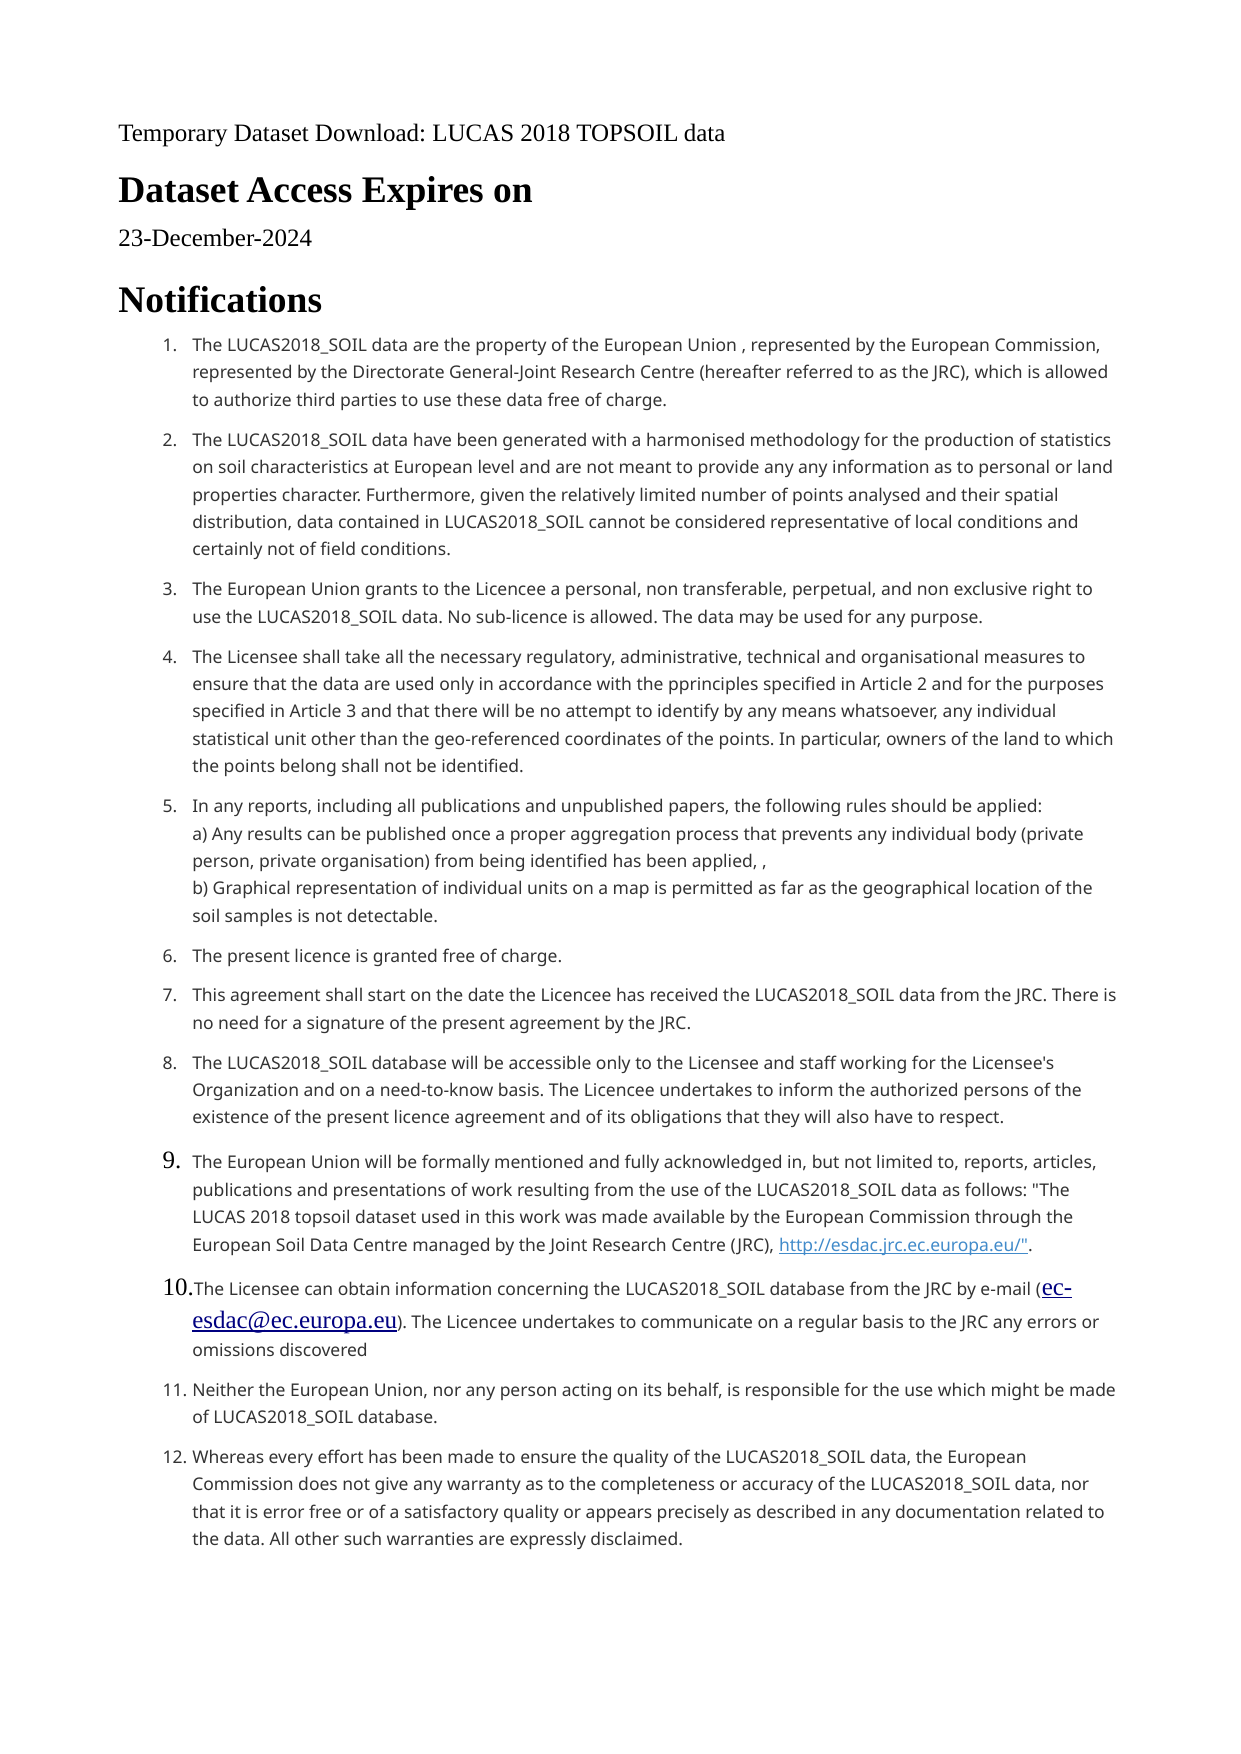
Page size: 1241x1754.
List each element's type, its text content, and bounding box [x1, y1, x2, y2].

list The European Union grants to the Licencee a personal, non transferable, perpetual, and non exclusive right to use the LUCAS2018_SOIL data. No sub-licence is allowed. The data may be used for any purpose. [162, 577, 1122, 628]
list The LUCAS2018_SOIL database will be accessible only to the Licensee and staff working for the Licensee's Organization and on a need-to-know basis. The Licencee undertakes to inform the authorized persons of the existence of the present licence agreement and of its obligations that they will also have to respect. [162, 1050, 1122, 1129]
list This agreement shall start on the date the Licencee has received the LUCAS2018_SOIL data from the JRC. There is no need for a signature of the present agreement by the JRC. [162, 983, 1122, 1034]
text 23-December-2024 [118, 223, 1122, 252]
list The European Union will be formally mentioned and fully acknowledged in, but not limited to, reports, articles, publications and presentations of work resulting from the use of the LUCAS2018_SOIL data as follows: "The LUCAS 2018 topsoil dataset used in this work was made available by the European Commission through the European Soil Data Centre managed by the Joint Research Centre (JRC), http://esdac.jrc.ec.europa.eu/". [162, 1145, 1122, 1256]
subtitle Notifications [118, 277, 1122, 320]
list Whereas every effort has been made to ensure the quality of the LUCAS2018_SOIL data, the European Commission does not give any warranty as to the completeness or accuracy of the LUCAS2018_SOIL data, nor that it is error free or of a satisfactory quality or appears precisely as described in any documentation related to the data. All other such warranties are expressly disclaimed. [162, 1444, 1122, 1551]
list The Licensee can obtain information concerning the LUCAS2018_SOIL database from the JRC by e-mail (ec-esdac@ec.europa.eu). The Licencee undertakes to communicate on a regular basis to the JRC any errors or omissions discovered [162, 1272, 1122, 1361]
list The Licensee shall take all the necessary regulatory, administrative, technical and organisational measures to ensure that the data are used only in accordance with the pprinciples specified in Article 2 and for the purposes specified in Article 3 and that there will be no attempt to identify by any means whatsoever, any individual statistical unit other than the geo-referenced coordinates of the points. In particular, owners of the land to which the points belong shall not be identified. [162, 644, 1122, 778]
list In any reports, including all publications and unpublished papers, the following rules should be applied: a) Any results can be published once a proper aggregation process that prevents any individual body (private person, private organisation) from being identified has been applied, , b) Graphical representation of individual units on a map is permitted as far as the geographical location of the soil samples is not detectable. [162, 794, 1122, 927]
text Temporary Dataset Download: LUCAS 2018 TOPSOIL data [118, 118, 1122, 147]
list The present licence is granted free of charge. [162, 943, 1122, 967]
list Neither the European Union, nor any person acting on its behalf, is responsible for the use which might be made of LUCAS2018_SOIL database. [162, 1377, 1122, 1428]
subtitle Dataset Access Expires on [118, 168, 1122, 211]
list The LUCAS2018_SOIL data are the property of the European Union , represented by the European Commission, represented by the Directorate General-Joint Research Centre (hereafter referred to as the JRC), which is allowed to authorize third parties to use these data free of charge. [162, 333, 1122, 411]
list The LUCAS2018_SOIL data have been generated with a harmonised methodology for the production of statistics on soil characteristics at European level and are not meant to provide any any information as to personal or land properties character. Furthermore, given the relatively limited number of points analysed and their spatial distribution, data contained in LUCAS2018_SOIL cannot be considered representative of local conditions and certainly not of field conditions. [162, 427, 1122, 561]
